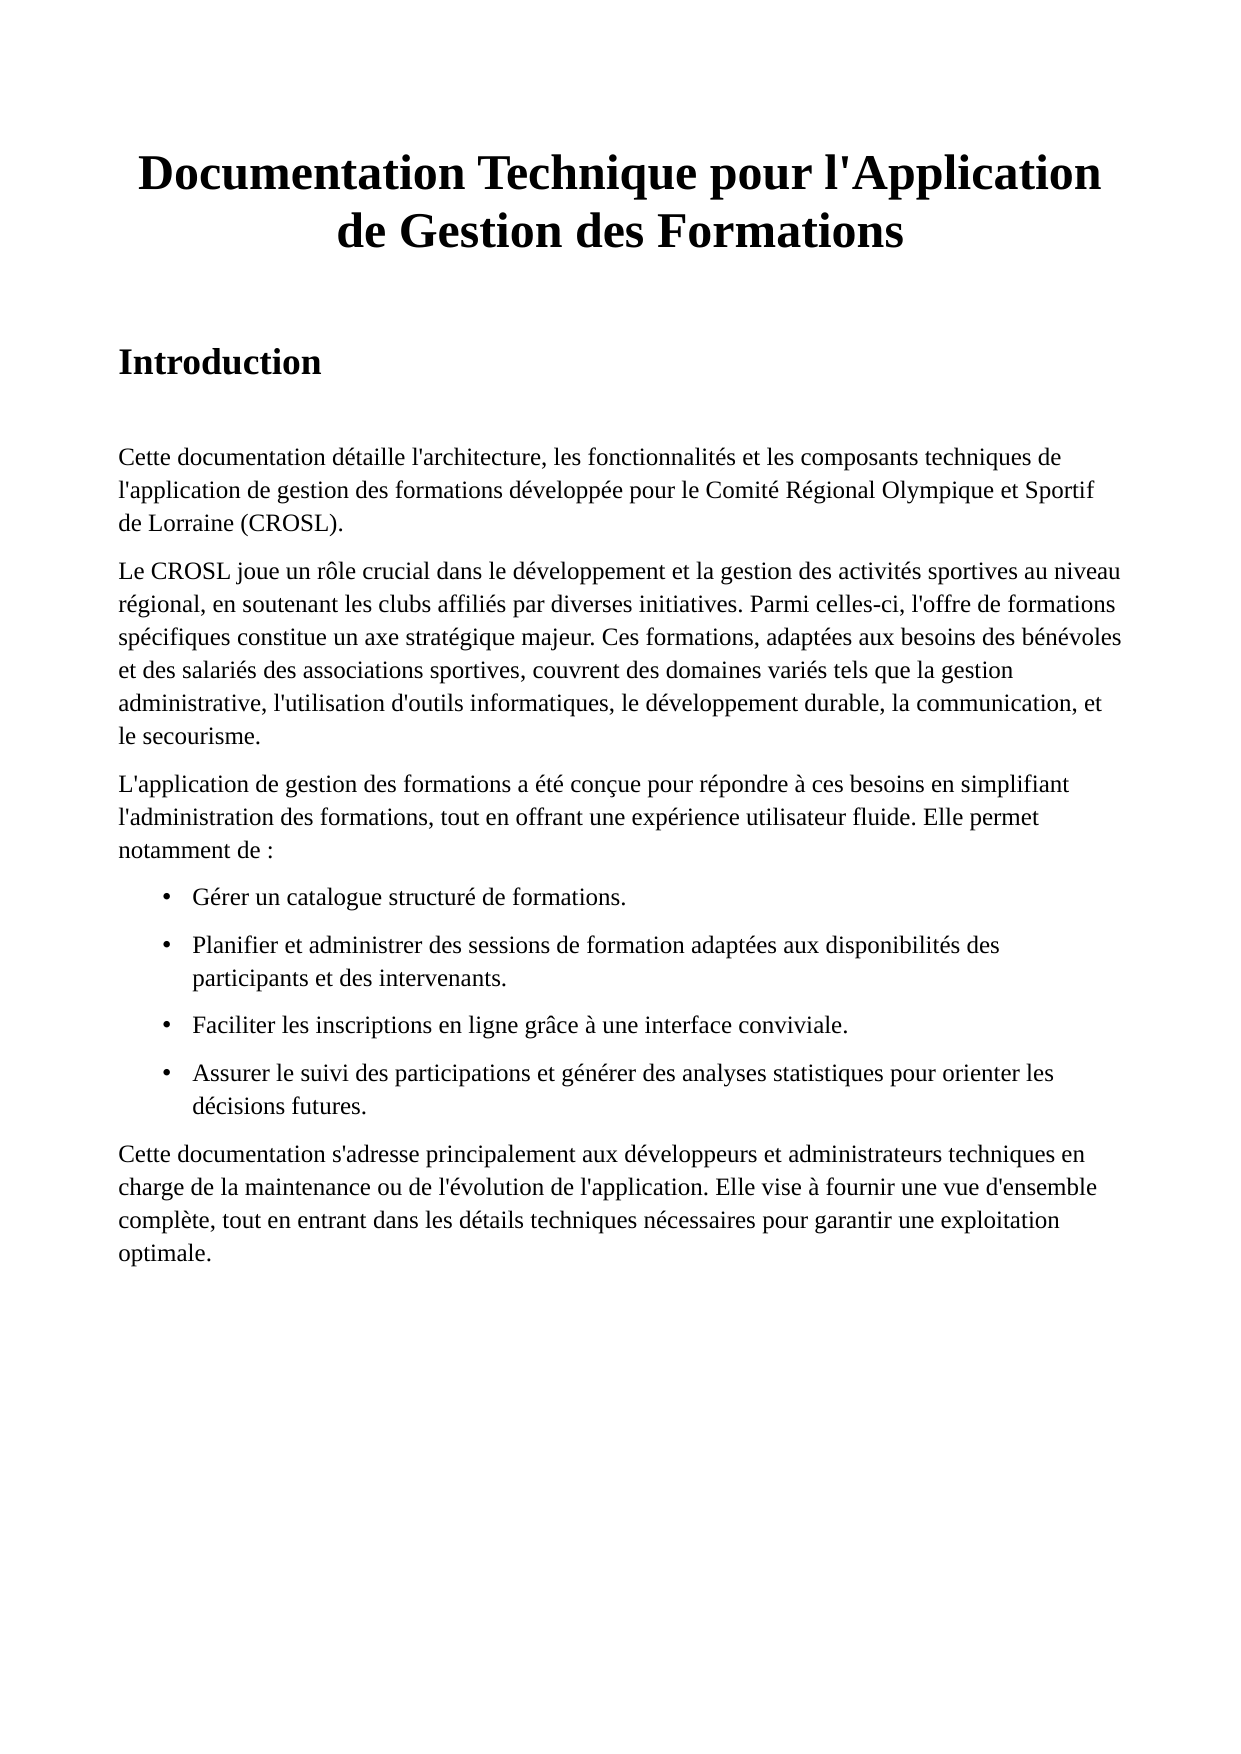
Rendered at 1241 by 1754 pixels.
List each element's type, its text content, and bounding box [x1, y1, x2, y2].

subtitle Introduction [118, 339, 1122, 382]
list Assurer le suivi des participations et générer des analyses statistiques pour orienter les décisions futures. [162, 1058, 1122, 1120]
list Faciliter les inscriptions en ligne grâce à une interface conviviale. [162, 1011, 1122, 1039]
list Gérer un catalogue structuré de formations. [162, 882, 1122, 911]
text Cette documentation détaille l'architecture, les fonctionnalités et les composants techniques de l'application de gestion des formations développée pour le Comité Régional Olympique et Sportif de Lorraine (CROSL). [118, 442, 1122, 537]
text L'application de gestion des formations a été conçue pour répondre à ces besoins en simplifiant l'administration des formations, tout en offrant une expérience utilisateur fluide. Elle permet notamment de : [118, 769, 1122, 863]
subtitle Documentation Technique pour l'Application de Gestion des Formations [118, 143, 1122, 258]
list Planifier et administrer des sessions de formation adaptées aux disponibilités des participants et des intervenants. [162, 930, 1122, 992]
text Cette documentation s'adresse principalement aux développeurs et administrateurs techniques en charge de la maintenance ou de l'évolution de l'application. Elle vise à fournir une vue d'ensemble complète, tout en entrant dans les détails techniques nécessaires pour garantir une exploitation optimale. [118, 1139, 1122, 1267]
text Le CROSL joue un rôle crucial dans le développement et la gestion des activités sportives au niveau régional, en soutenant les clubs affiliés par diverses initiatives. Parmi celles-ci, l'offre de formations spécifiques constitue un axe stratégique majeur. Ces formations, adaptées aux besoins des bénévoles et des salariés des associations sportives, couvrent des domaines variés tels que la gestion administrative, l'utilisation d'outils informatiques, le développement durable, la communication, et le secourisme. [118, 556, 1122, 750]
